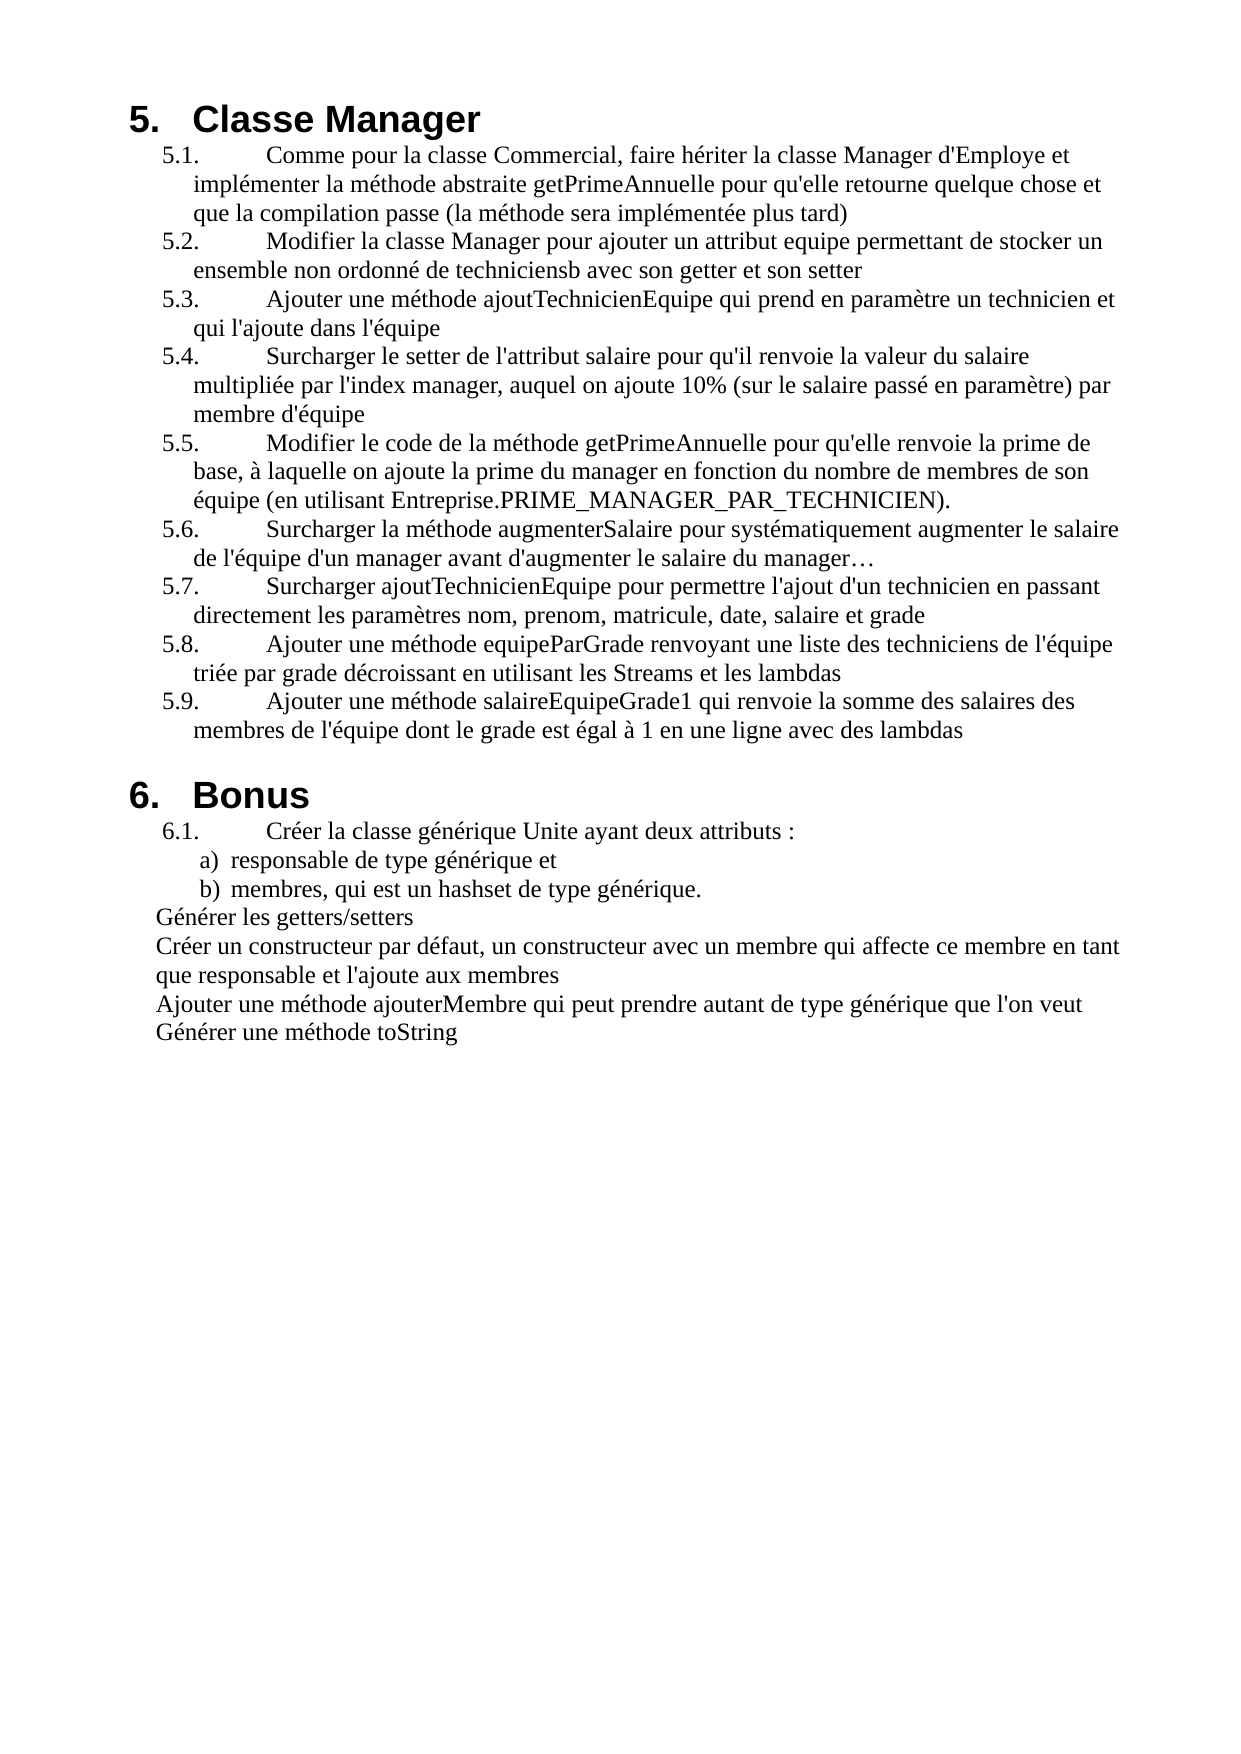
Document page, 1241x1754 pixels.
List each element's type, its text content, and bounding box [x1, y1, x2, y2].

list Bonus [118, 773, 1122, 816]
list Ajouter une méthode salaireEquipeGrade1 qui renvoie la somme des salaires des membres de l'équipe dont le grade est égal à 1 en une ligne avec des lambdas [156, 686, 1122, 744]
list Surcharger ajoutTechnicienEquipe pour permettre l'ajout d'un technicien en passant directement les paramètres nom, prenom, matricule, date, salaire et grade [156, 571, 1122, 629]
list Classe Manager [118, 96, 1122, 140]
list Générer une méthode toString [118, 1017, 1122, 1046]
list Modifier le code de la méthode getPrimeAnnuelle pour qu'elle renvoie la prime de base, à laquelle on ajoute la prime du manager en fonction du nombre de membres de son équipe (en utilisant Entreprise.PRIME_MANAGER_PAR_TECHNICIEN). [156, 428, 1122, 514]
list responsable de type générique et [193, 845, 1122, 874]
list Surcharger la méthode augmenterSalaire pour systématiquement augmenter le salaire de l'équipe d'un manager avant d'augmenter le salaire du manager… [156, 514, 1122, 571]
list Modifier la classe Manager pour ajouter un attribut equipe permettant de stocker un ensemble non ordonné de techniciensb avec son getter et son setter [156, 226, 1122, 284]
list Comme pour la classe Commercial, faire hériter la classe Manager d'Employe et implémenter la méthode abstraite getPrimeAnnuelle pour qu'elle retourne quelque chose et que la compilation passe (la méthode sera implémentée plus tard) [156, 140, 1122, 226]
list Ajouter une méthode equipeParGrade renvoyant une liste des techniciens de l'équipe triée par grade décroissant en utilisant les Streams et les lambdas [156, 629, 1122, 686]
list Surcharger le setter de l'attribut salaire pour qu'il renvoie la valeur du salaire multipliée par l'index manager, auquel on ajoute 10% (sur le salaire passé en paramètre) par membre d'équipe [156, 341, 1122, 428]
list Ajouter une méthode ajouterMembre qui peut prendre autant de type générique que l'on veut [118, 989, 1122, 1017]
list Créer la classe générique Unite ayant deux attributs : [156, 816, 1122, 845]
list Créer un constructeur par défaut, un constructeur avec un membre qui affecte ce membre en tant que responsable et l'ajoute aux membres [118, 931, 1122, 989]
list Ajouter une méthode ajoutTechnicienEquipe qui prend en paramètre un technicien et qui l'ajoute dans l'équipe [156, 284, 1122, 341]
list Générer les getters/setters [118, 902, 1122, 931]
list membres, qui est un hashset de type générique. [193, 874, 1122, 902]
